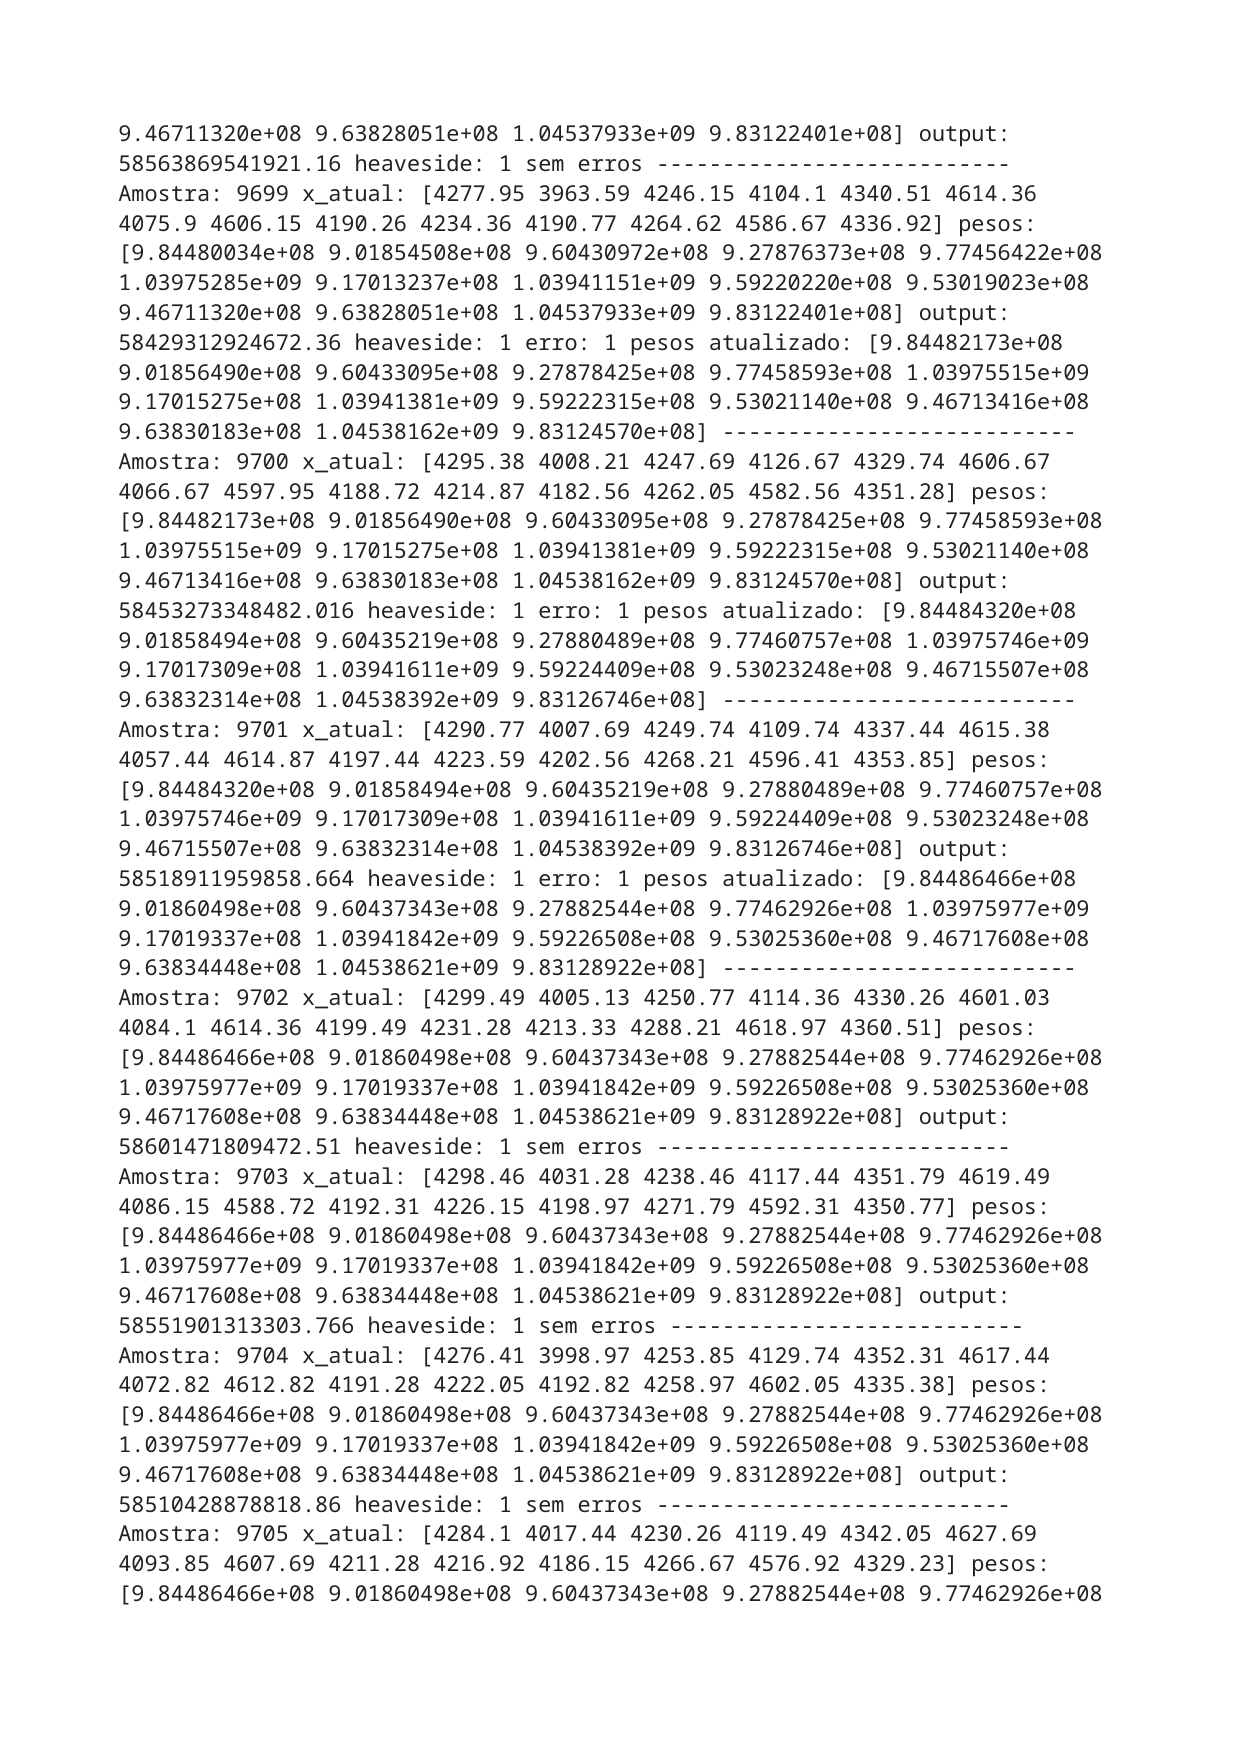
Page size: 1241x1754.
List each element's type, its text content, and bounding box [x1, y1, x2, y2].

text 9.46711320e+08 9.63828051e+08 1.04537933e+09 9.83122401e+08] output: 58563869541921.16 heaveside: 1 sem erros --------------------------- Amostra: 9699 x_atual: [4277.95 3963.59 4246.15 4104.1 4340.51 4614.36 4075.9 4606.15 4190.26 4234.36 4190.77 4264.62 4586.67 4336.92] pesos: [9.84480034e+08 9.01854508e+08 9.60430972e+08 9.27876373e+08 9.77456422e+08 1.03975285e+09 9.17013237e+08 1.03941151e+09 9.59220220e+08 9.53019023e+08 9.46711320e+08 9.63828051e+08 1.04537933e+09 9.83122401e+08] output: 58429312924672.36 heaveside: 1 erro: 1 pesos atualizado: [9.84482173e+08 9.01856490e+08 9.60433095e+08 9.27878425e+08 9.77458593e+08 1.03975515e+09 9.17015275e+08 1.03941381e+09 9.59222315e+08 9.53021140e+08 9.46713416e+08 9.63830183e+08 1.04538162e+09 9.83124570e+08] --------------------------- Amostra: 9700 x_atual: [4295.38 4008.21 4247.69 4126.67 4329.74 4606.67 4066.67 4597.95 4188.72 4214.87 4182.56 4262.05 4582.56 4351.28] pesos: [9.84482173e+08 9.01856490e+08 9.60433095e+08 9.27878425e+08 9.77458593e+08 1.03975515e+09 9.17015275e+08 1.03941381e+09 9.59222315e+08 9.53021140e+08 9.46713416e+08 9.63830183e+08 1.04538162e+09 9.83124570e+08] output: 58453273348482.016 heaveside: 1 erro: 1 pesos atualizado: [9.84484320e+08 9.01858494e+08 9.60435219e+08 9.27880489e+08 9.77460757e+08 1.03975746e+09 9.17017309e+08 1.03941611e+09 9.59224409e+08 9.53023248e+08 9.46715507e+08 9.63832314e+08 1.04538392e+09 9.83126746e+08] --------------------------- Amostra: 9701 x_atual: [4290.77 4007.69 4249.74 4109.74 4337.44 4615.38 4057.44 4614.87 4197.44 4223.59 4202.56 4268.21 4596.41 4353.85] pesos: [9.84484320e+08 9.01858494e+08 9.60435219e+08 9.27880489e+08 9.77460757e+08 1.03975746e+09 9.17017309e+08 1.03941611e+09 9.59224409e+08 9.53023248e+08 9.46715507e+08 9.63832314e+08 1.04538392e+09 9.83126746e+08] output: 58518911959858.664 heaveside: 1 erro: 1 pesos atualizado: [9.84486466e+08 9.01860498e+08 9.60437343e+08 9.27882544e+08 9.77462926e+08 1.03975977e+09 9.17019337e+08 1.03941842e+09 9.59226508e+08 9.53025360e+08 9.46717608e+08 9.63834448e+08 1.04538621e+09 9.83128922e+08] --------------------------- Amostra: 9702 x_atual: [4299.49 4005.13 4250.77 4114.36 4330.26 4601.03 4084.1 4614.36 4199.49 4231.28 4213.33 4288.21 4618.97 4360.51] pesos: [9.84486466e+08 9.01860498e+08 9.60437343e+08 9.27882544e+08 9.77462926e+08 1.03975977e+09 9.17019337e+08 1.03941842e+09 9.59226508e+08 9.53025360e+08 9.46717608e+08 9.63834448e+08 1.04538621e+09 9.83128922e+08] output: 58601471809472.51 heaveside: 1 sem erros --------------------------- Amostra: 9703 x_atual: [4298.46 4031.28 4238.46 4117.44 4351.79 4619.49 4086.15 4588.72 4192.31 4226.15 4198.97 4271.79 4592.31 4350.77] pesos: [9.84486466e+08 9.01860498e+08 9.60437343e+08 9.27882544e+08 9.77462926e+08 1.03975977e+09 9.17019337e+08 1.03941842e+09 9.59226508e+08 9.53025360e+08 9.46717608e+08 9.63834448e+08 1.04538621e+09 9.83128922e+08] output: 58551901313303.766 heaveside: 1 sem erros --------------------------- Amostra: 9704 x_atual: [4276.41 3998.97 4253.85 4129.74 4352.31 4617.44 4072.82 4612.82 4191.28 4222.05 4192.82 4258.97 4602.05 4335.38] pesos: [9.84486466e+08 9.01860498e+08 9.60437343e+08 9.27882544e+08 9.77462926e+08 1.03975977e+09 9.17019337e+08 1.03941842e+09 9.59226508e+08 9.53025360e+08 9.46717608e+08 9.63834448e+08 1.04538621e+09 9.83128922e+08] output: 58510428878818.86 heaveside: 1 sem erros --------------------------- Amostra: 9705 x_atual: [4284.1 4017.44 4230.26 4119.49 4342.05 4627.69 4093.85 4607.69 4211.28 4216.92 4186.15 4266.67 4576.92 4329.23] pesos: [9.84486466e+08 9.01860498e+08 9.60437343e+08 9.27882544e+08 9.77462926e+08 [118, 118, 1122, 1608]
